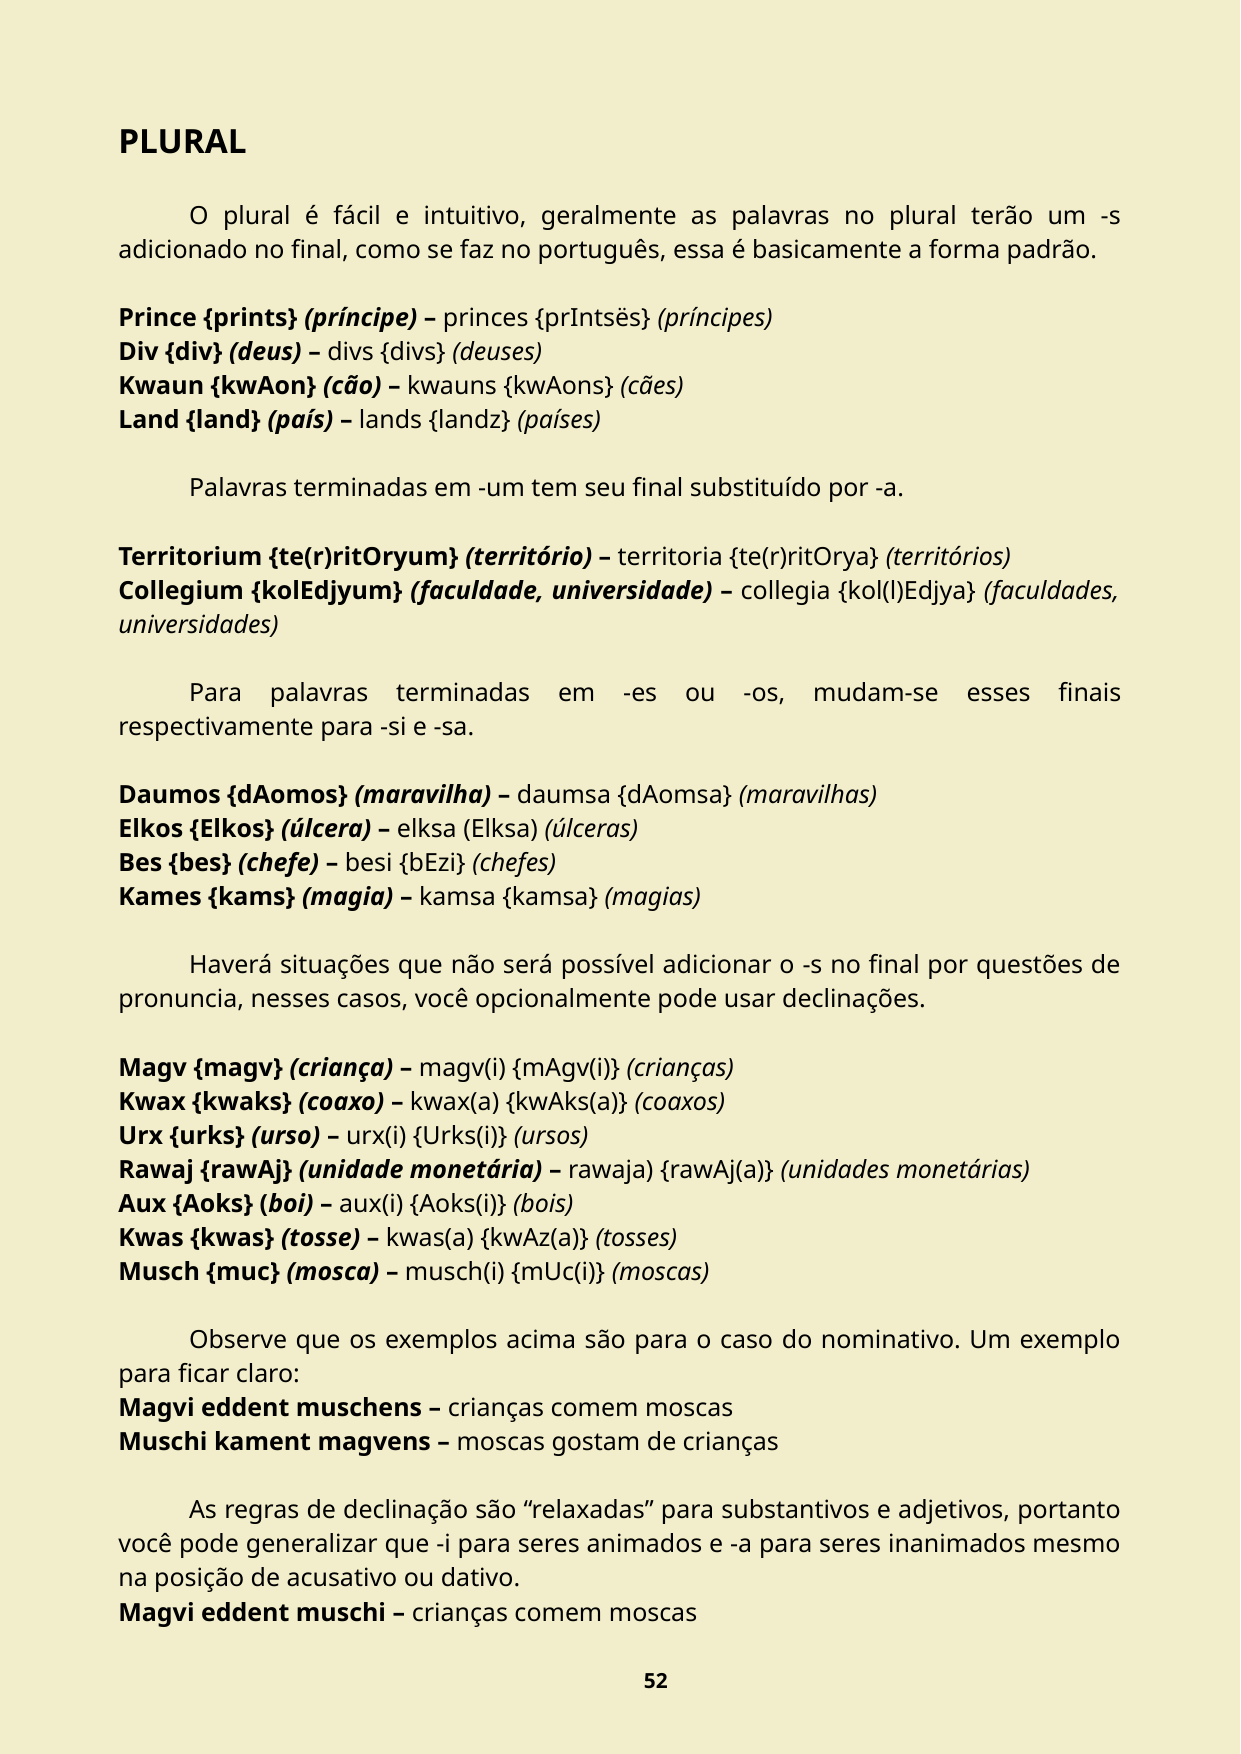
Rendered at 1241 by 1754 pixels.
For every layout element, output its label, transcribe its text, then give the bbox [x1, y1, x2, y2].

text Palavras terminadas em -um tem seu final substituído por -a. [118, 470, 1122, 504]
text Kwaun {kwAon} (cão) – kwauns {kwAons} (cães) [118, 368, 1122, 402]
text Haverá situações que não será possível adicionar o -s no final por questões de pronuncia, nesses casos, você opcionalmente pode usar declinações. [118, 947, 1122, 1015]
text Land {land} (país) – lands {landz} (países) [118, 402, 1122, 436]
text Territorium {te(r)ritOryum} (território) – territoria {te(r)ritOrya} (territórios) [118, 538, 1122, 572]
text Elkos {Elkos} (úlcera) – elksa (Elksa) (úlceras) [118, 811, 1122, 845]
text Magvi eddent muschi – crianças comem moscas [118, 1594, 1122, 1628]
text Urx {urks} (urso) – urx(i) {Urks(i)} (ursos) [118, 1117, 1122, 1151]
text Div {div} (deus) – divs {divs} (deuses) [118, 334, 1122, 368]
text Kwax {kwaks} (coaxo) – kwax(a) {kwAks(a)} (coaxos) [118, 1083, 1122, 1117]
text Aux {Aoks} (boi) – aux(i) {Aoks(i)} (bois) [118, 1185, 1122, 1219]
text Muschi kament magvens – moscas gostam de crianças [118, 1424, 1122, 1458]
text Kwas {kwas} (tosse) – kwas(a) {kwAz(a)} (tosses) [118, 1219, 1122, 1253]
text Kames {kams} (magia) – kamsa {kamsa} (magias) [118, 879, 1122, 913]
text Musch {muc} (mosca) – musch(i) {mUc(i)} (moscas) [118, 1253, 1122, 1288]
text Para palavras terminadas em -es ou -os, mudam-se esses finais respectivamente para -si e -sa. [118, 674, 1122, 743]
text As regras de declinação são “relaxadas” para substantivos e adjetivos, portanto você pode generalizar que -i para seres animados e -a para seres inanimados mesmo na posição de acusativo ou dativo. [118, 1492, 1122, 1594]
text Daumos {dAomos} (maravilha) – daumsa {dAomsa} (maravilhas) [118, 777, 1122, 811]
text Prince {prints} (príncipe) – princes {prIntsës} (príncipes) [118, 300, 1122, 334]
text Collegium {kolEdjyum} (faculdade, universidade) – collegia {kol(l)Edjya} (faculdades, universidades) [118, 572, 1122, 640]
text O plural é fácil e intuitivo, geralmente as palavras no plural terão um -s adicionado no final, como se faz no português, essa é basicamente a forma padrão. [118, 198, 1122, 266]
text Magv {magv} (criança) – magv(i) {mAgv(i)} (crianças) [118, 1049, 1122, 1083]
text Rawaj {rawAj} (unidade monetária) – rawaja) {rawAj(a)} (unidades monetárias) [118, 1151, 1122, 1185]
subtitle PLURAL [118, 118, 1122, 163]
text Magvi eddent muschens – crianças comem moscas [118, 1390, 1122, 1424]
text Bes {bes} (chefe) – besi {bEzi} (chefes) [118, 845, 1122, 879]
text Observe que os exemplos acima são para o caso do nominativo. Um exemplo para ficar claro: [118, 1322, 1122, 1390]
